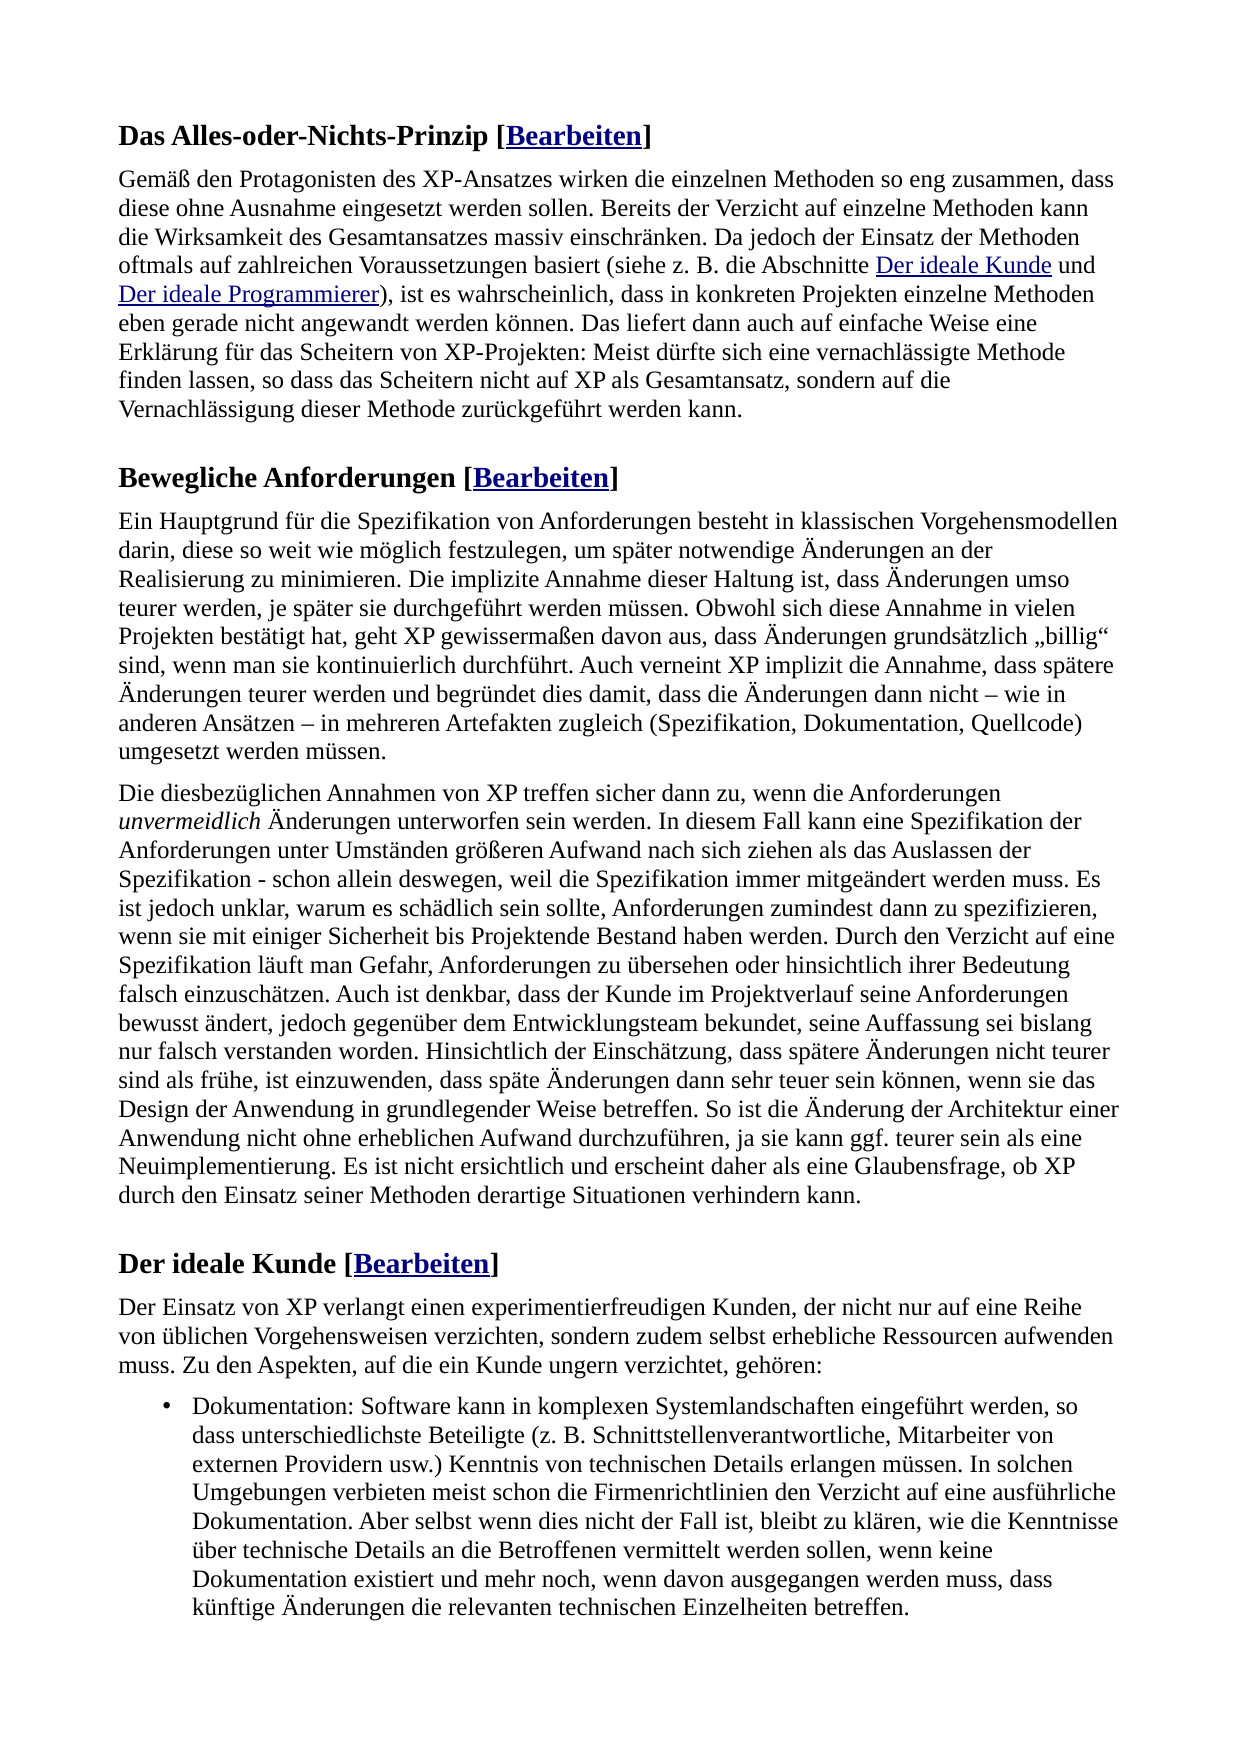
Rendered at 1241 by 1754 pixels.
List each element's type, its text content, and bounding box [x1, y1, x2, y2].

subtitle Bewegliche Anforderungen [Bearbeiten] [118, 460, 1122, 494]
text Ein Hauptgrund für die Spezifikation von Anforderungen besteht in klassischen Vorgehensmodellen darin, diese so weit wie möglich festzulegen, um später notwendige Änderungen an der Realisierung zu minimieren. Die implizite Annahme dieser Haltung ist, dass Änderungen umso teurer werden, je später sie durchgeführt werden müssen. Obwohl sich diese Annahme in vielen Projekten bestätigt hat, geht XP gewissermaßen davon aus, dass Änderungen grundsätzlich „billig“ sind, wenn man sie kontinuierlich durchführt. Auch verneint XP implizit die Annahme, dass spätere Änderungen teurer werden und begründet dies damit, dass die Änderungen dann nicht – wie in anderen Ansätzen – in mehreren Artefakten zugleich (Spezifikation, Dokumentation, Quellcode) umgesetzt werden müssen. [118, 506, 1122, 765]
subtitle Das Alles-oder-Nichts-Prinzip [Bearbeiten] [118, 118, 1122, 152]
text Die diesbezüglichen Annahmen von XP treffen sicher dann zu, wenn die Anforderungen unvermeidlich Änderungen unterworfen sein werden. In diesem Fall kann eine Spezifikation der Anforderungen unter Umständen größeren Aufwand nach sich ziehen als das Auslassen der Spezifikation - schon allein deswegen, weil die Spezifikation immer mitgeändert werden muss. Es ist jedoch unklar, warum es schädlich sein sollte, Anforderungen zumindest dann zu spezifizieren, wenn sie mit einiger Sicherheit bis Projektende Bestand haben werden. Durch den Verzicht auf eine Spezifikation läuft man Gefahr, Anforderungen zu übersehen oder hinsichtlich ihrer Bedeutung falsch einzuschätzen. Auch ist denkbar, dass der Kunde im Projektverlauf seine Anforderungen bewusst ändert, jedoch gegenüber dem Entwicklungsteam bekundet, seine Auffassung sei bislang nur falsch verstanden worden. Hinsichtlich der Einschätzung, dass spätere Änderungen nicht teurer sind als frühe, ist einzuwenden, dass späte Änderungen dann sehr teuer sein können, wenn sie das Design der Anwendung in grundlegender Weise betreffen. So ist die Änderung der Architektur einer Anwendung nicht ohne erheblichen Aufwand durchzuführen, ja sie kann ggf. teurer sein als eine Neuimplementierung. Es ist nicht ersichtlich und erscheint daher als eine Glaubensfrage, ob XP durch den Einsatz seiner Methoden derartige Situationen verhindern kann. [118, 778, 1122, 1209]
text Gemäß den Protagonisten des XP-Ansatzes wirken die einzelnen Methoden so eng zusammen, dass diese ohne Ausnahme eingesetzt werden sollen. Bereits der Verzicht auf einzelne Methoden kann die Wirksamkeit des Gesamtansatzes massiv einschränken. Da jedoch der Einsatz der Methoden oftmals auf zahlreichen Voraussetzungen basiert (siehe z. B. die Abschnitte Der ideale Kunde und Der ideale Programmierer), ist es wahrscheinlich, dass in konkreten Projekten einzelne Methoden eben gerade nicht angewandt werden können. Das liefert dann auch auf einfache Weise eine Erklärung für das Scheitern von XP-Projekten: Meist dürfte sich eine vernachlässigte Methode finden lassen, so dass das Scheitern nicht auf XP als Gesamtansatz, sondern auf die Vernachlässigung dieser Methode zurückgeführt werden kann. [118, 164, 1122, 423]
subtitle Der ideale Kunde [Bearbeiten] [118, 1246, 1122, 1280]
list Dokumentation: Software kann in komplexen Systemlandschaften eingeführt werden, so dass unterschiedlichste Beteiligte (z. B. Schnittstellenverantwortliche, Mitarbeiter von externen Providern usw.) Kenntnis von technischen Details erlangen müssen. In solchen Umgebungen verbieten meist schon die Firmenrichtlinien den Verzicht auf eine ausführliche Dokumentation. Aber selbst wenn dies nicht der Fall ist, bleibt zu klären, wie die Kenntnisse über technische Details an die Betroffenen vermittelt werden sollen, wenn keine Dokumentation existiert und mehr noch, wenn davon ausgegangen werden muss, dass künftige Änderungen die relevanten technischen Einzelheiten betreffen. [162, 1391, 1122, 1621]
text Der Einsatz von XP verlangt einen experimentierfreudigen Kunden, der nicht nur auf eine Reihe von üblichen Vorgehensweisen verzichten, sondern zudem selbst erhebliche Ressourcen aufwenden muss. Zu den Aspekten, auf die ein Kunde ungern verzichtet, gehören: [118, 1292, 1122, 1379]
